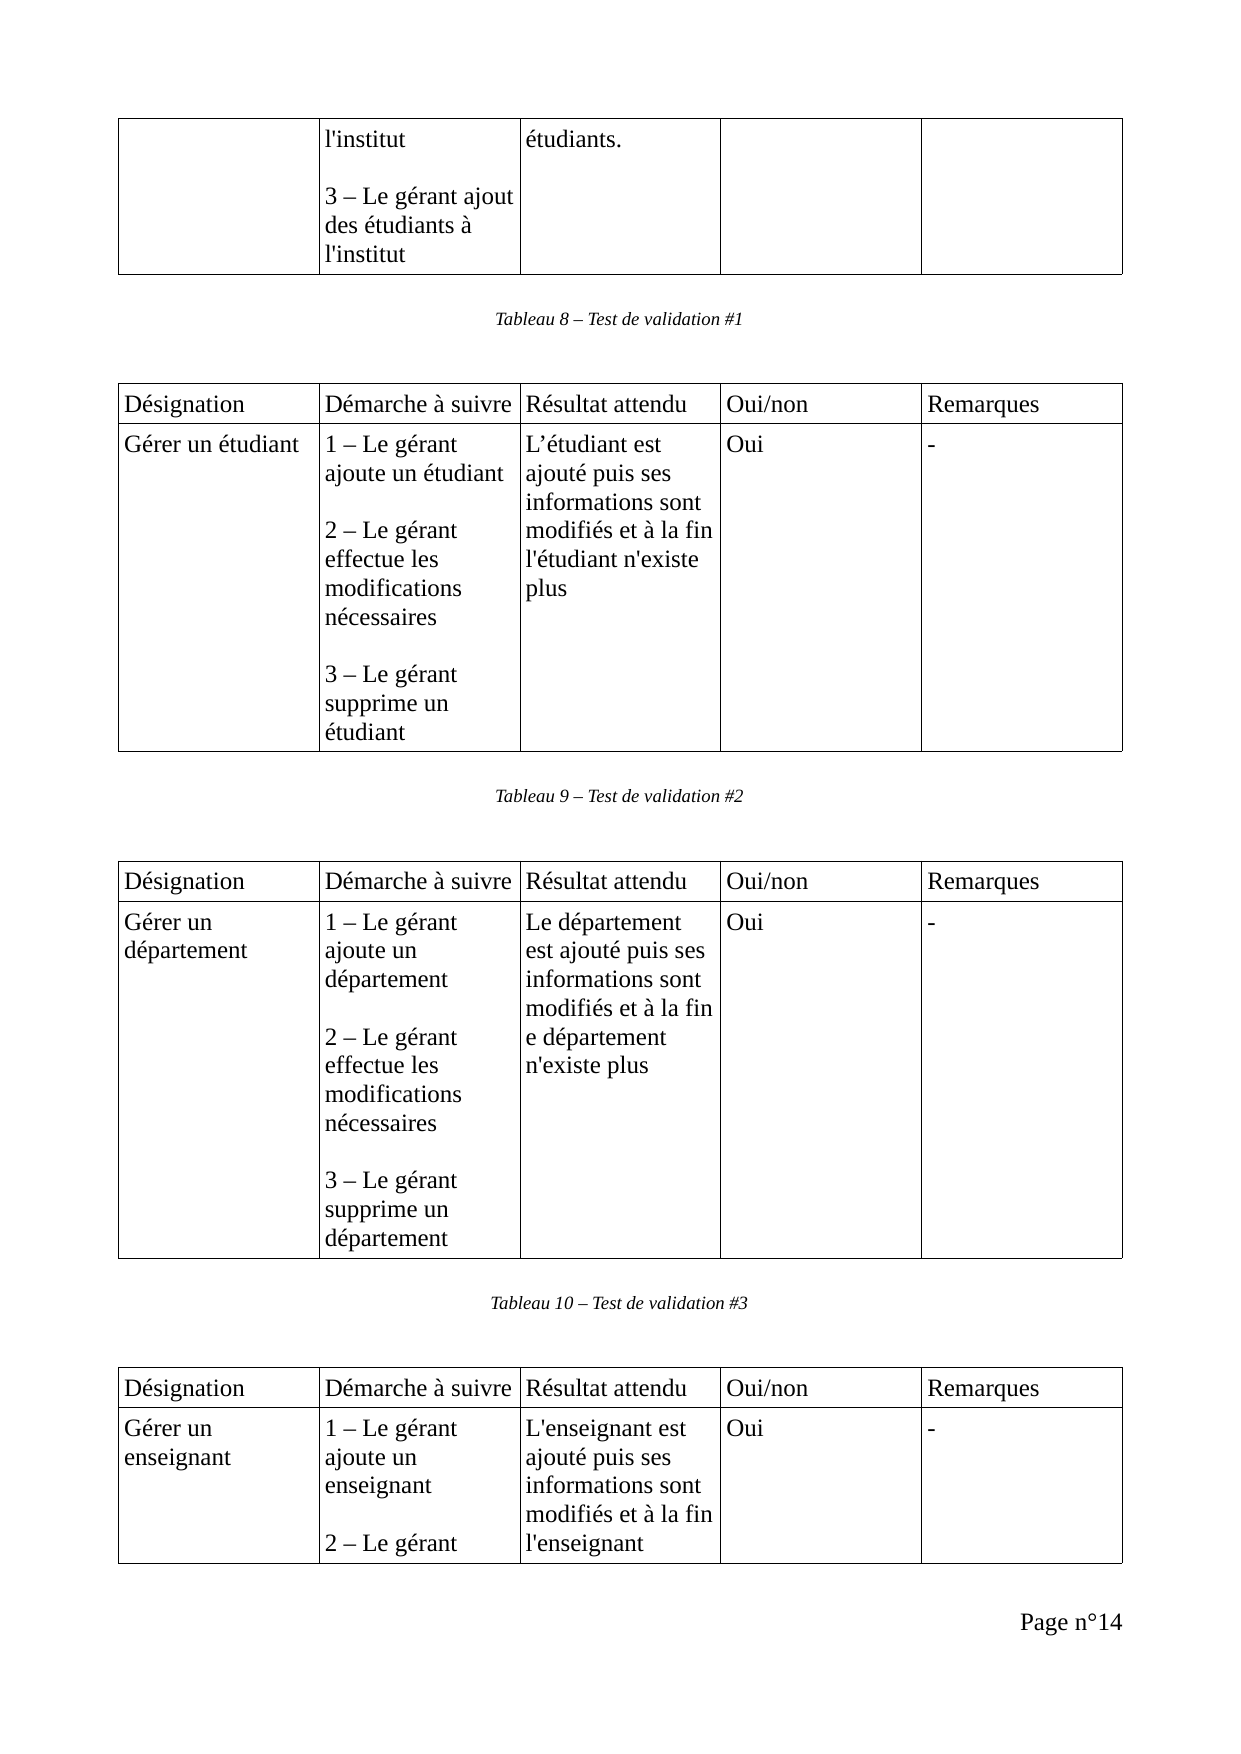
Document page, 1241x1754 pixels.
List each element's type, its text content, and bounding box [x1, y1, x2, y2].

table_header Démarche à suivre [320, 862, 520, 901]
table_header Désignation [119, 384, 319, 423]
table_header Résultat attendu [521, 384, 720, 423]
table_cell [721, 119, 921, 273]
table_header Résultat attendu [521, 1368, 720, 1407]
text Tableau 10 – Test de validation #3 [118, 1292, 1122, 1313]
table_cell Gérer un département [119, 902, 319, 1257]
table_cell [119, 119, 319, 273]
table_header Remarques [922, 862, 1122, 901]
table_cell 1 – Le gérant ajoute un étudiant 2 – Le gérant effectue les modifications nécessaires 3 – Le gérant supprime un étudiant [320, 424, 520, 751]
table_cell - [922, 119, 1122, 273]
text Tableau 8 – Test de validation #1 [118, 308, 1122, 329]
table_cell Oui [721, 902, 921, 1257]
table_cell Oui [721, 424, 921, 751]
table_cell Gérer un enseignant [119, 1408, 319, 1562]
text Tableau 9 – Test de validation #2 [118, 785, 1122, 807]
table_cell Le département est ajouté puis ses informations sont modifiés et à la fin e département n'existe plus [521, 902, 720, 1257]
table_cell Gérer un étudiant [119, 424, 319, 751]
table_header Remarques [922, 384, 1122, 423]
table_cell 1 – Le gérant ajoute un département 2 – Le gérant effectue les modifications nécessaires 3 – Le gérant supprime un département [320, 902, 520, 1257]
table_cell - [922, 902, 1122, 1257]
table_header Résultat attendu [521, 862, 720, 901]
table_cell - [922, 1408, 1122, 1562]
table_header Démarche à suivre [320, 384, 520, 423]
table_cell Oui [721, 1408, 921, 1562]
table_cell 1 – Le gérant ajoute un enseignant 2 – Le gérant [320, 1408, 520, 1562]
table_cell L’étudiant est ajouté puis ses informations sont modifiés et à la fin l'étudiant n'existe plus [521, 424, 720, 751]
table_cell - [922, 424, 1122, 751]
table_cell l'institut 3 – Le gérant ajout des étudiants à l'institut [320, 119, 520, 273]
table_header Démarche à suivre [320, 1368, 520, 1407]
table_cell étudiants. [521, 119, 720, 273]
table_cell L'enseignant est ajouté puis ses informations sont modifiés et à la fin l'enseignant [521, 1408, 720, 1562]
table_header Désignation [119, 862, 319, 901]
table_header Désignation [119, 1368, 319, 1407]
table_header Oui/non [721, 862, 921, 901]
table_header Oui/non [721, 384, 921, 423]
table_header Oui/non [721, 1368, 921, 1407]
table_header Remarques [922, 1368, 1122, 1407]
